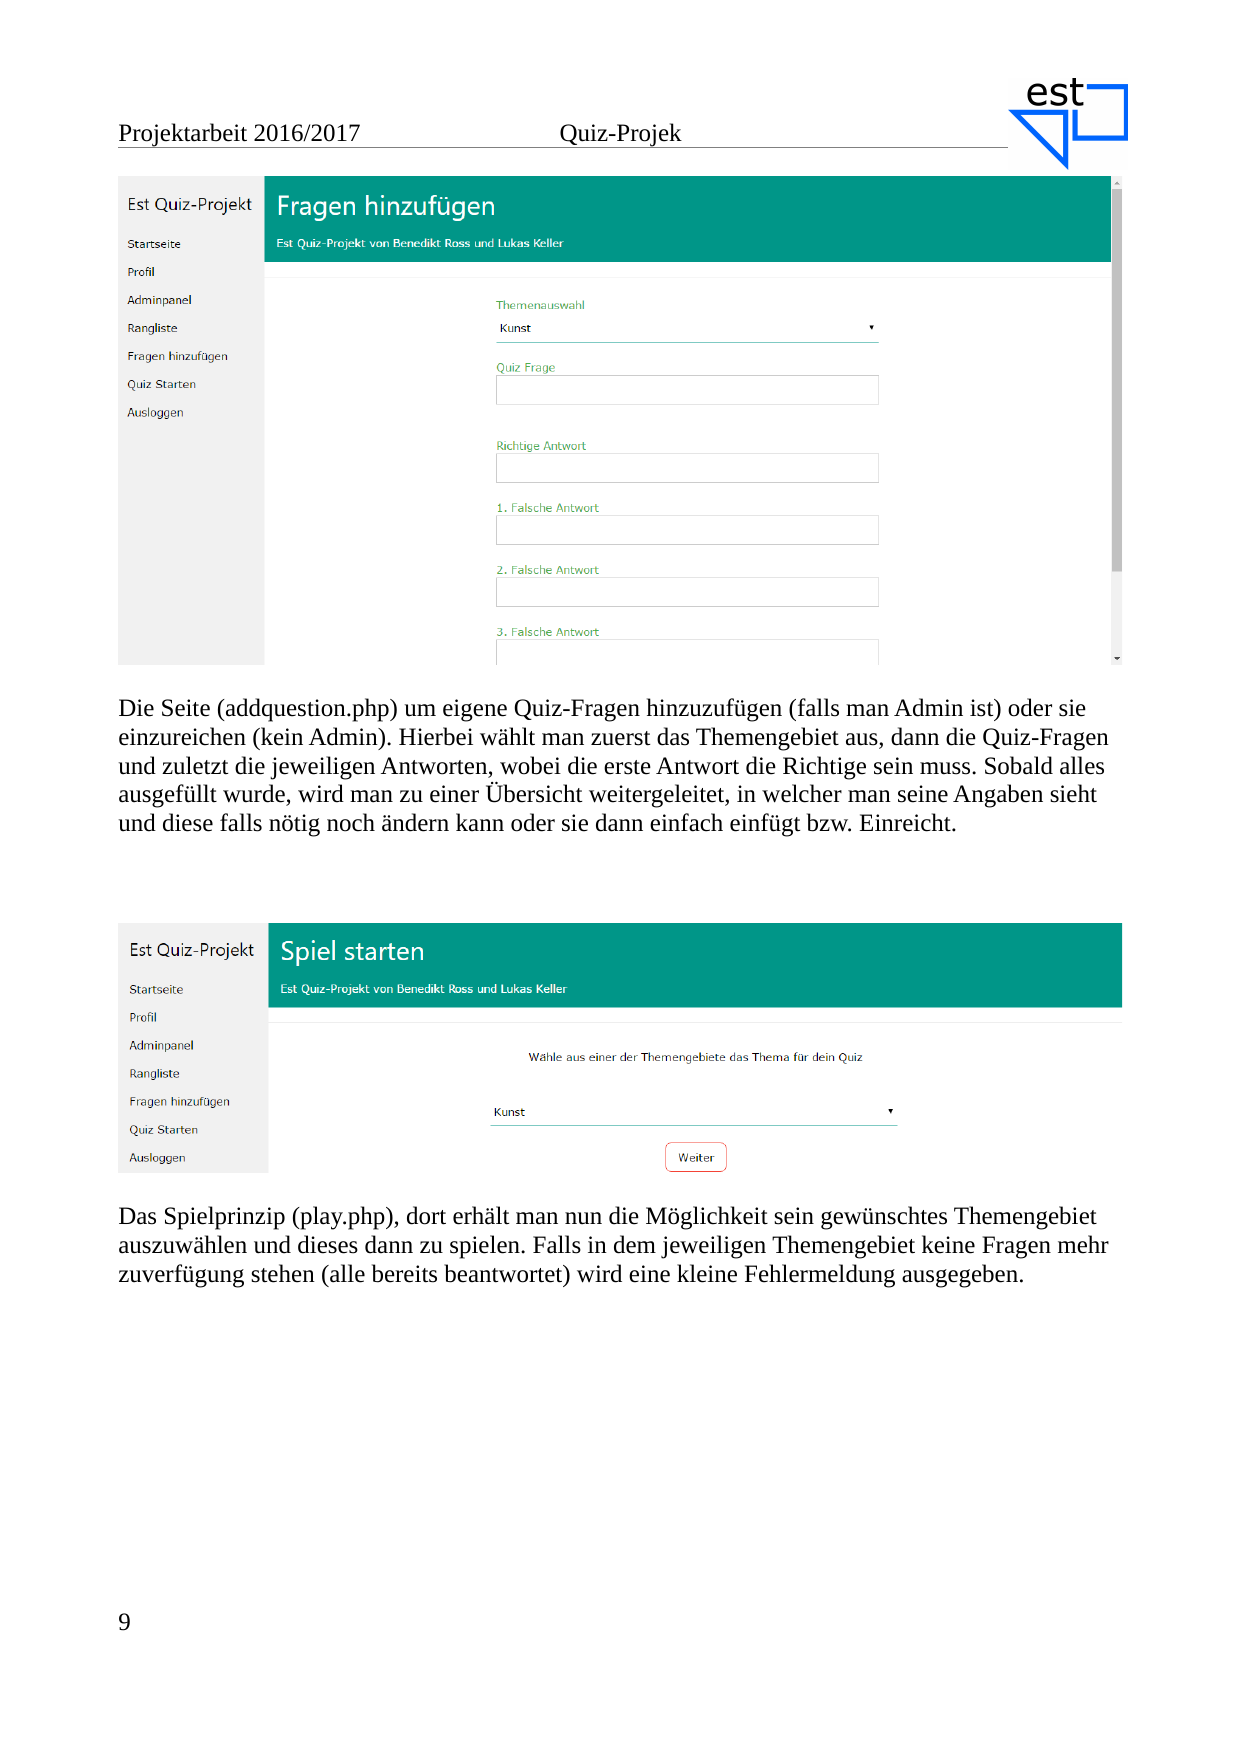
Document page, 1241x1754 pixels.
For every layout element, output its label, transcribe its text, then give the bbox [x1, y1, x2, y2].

picture [118, 176, 1123, 665]
text Das Spielprinzip (play.php), dort erhält man nun die Möglichkeit sein gewünschtes Themengebiet auszuwählen und dieses dann zu spielen. Falls in dem jeweiligen Themengebiet keine Fragen mehr zuverfügung stehen (alle bereits beantwortet) wird eine kleine Fehlermeldung ausgegeben. [118, 1201, 1122, 1288]
picture [118, 923, 1123, 1173]
text Die Seite (addquestion.php) um eigene Quiz-Fragen hinzuzufügen (falls man Admin ist) oder sie einzureichen (kein Admin). Hierbei wählt man zuerst das Themengebiet aus, dann die Quiz-Fragen und zuletzt die jeweiligen Antworten, wobei die erste Antwort die Richtige sein muss. Sobald alles ausgefüllt wurde, wird man zu einer Übersicht weitergeleitet, in welcher man seine Angaben sieht und diese falls nötig noch ändern kann oder sie dann einfach einfügt bzw. Einreicht. [118, 693, 1122, 837]
picture [1008, 78, 1128, 170]
